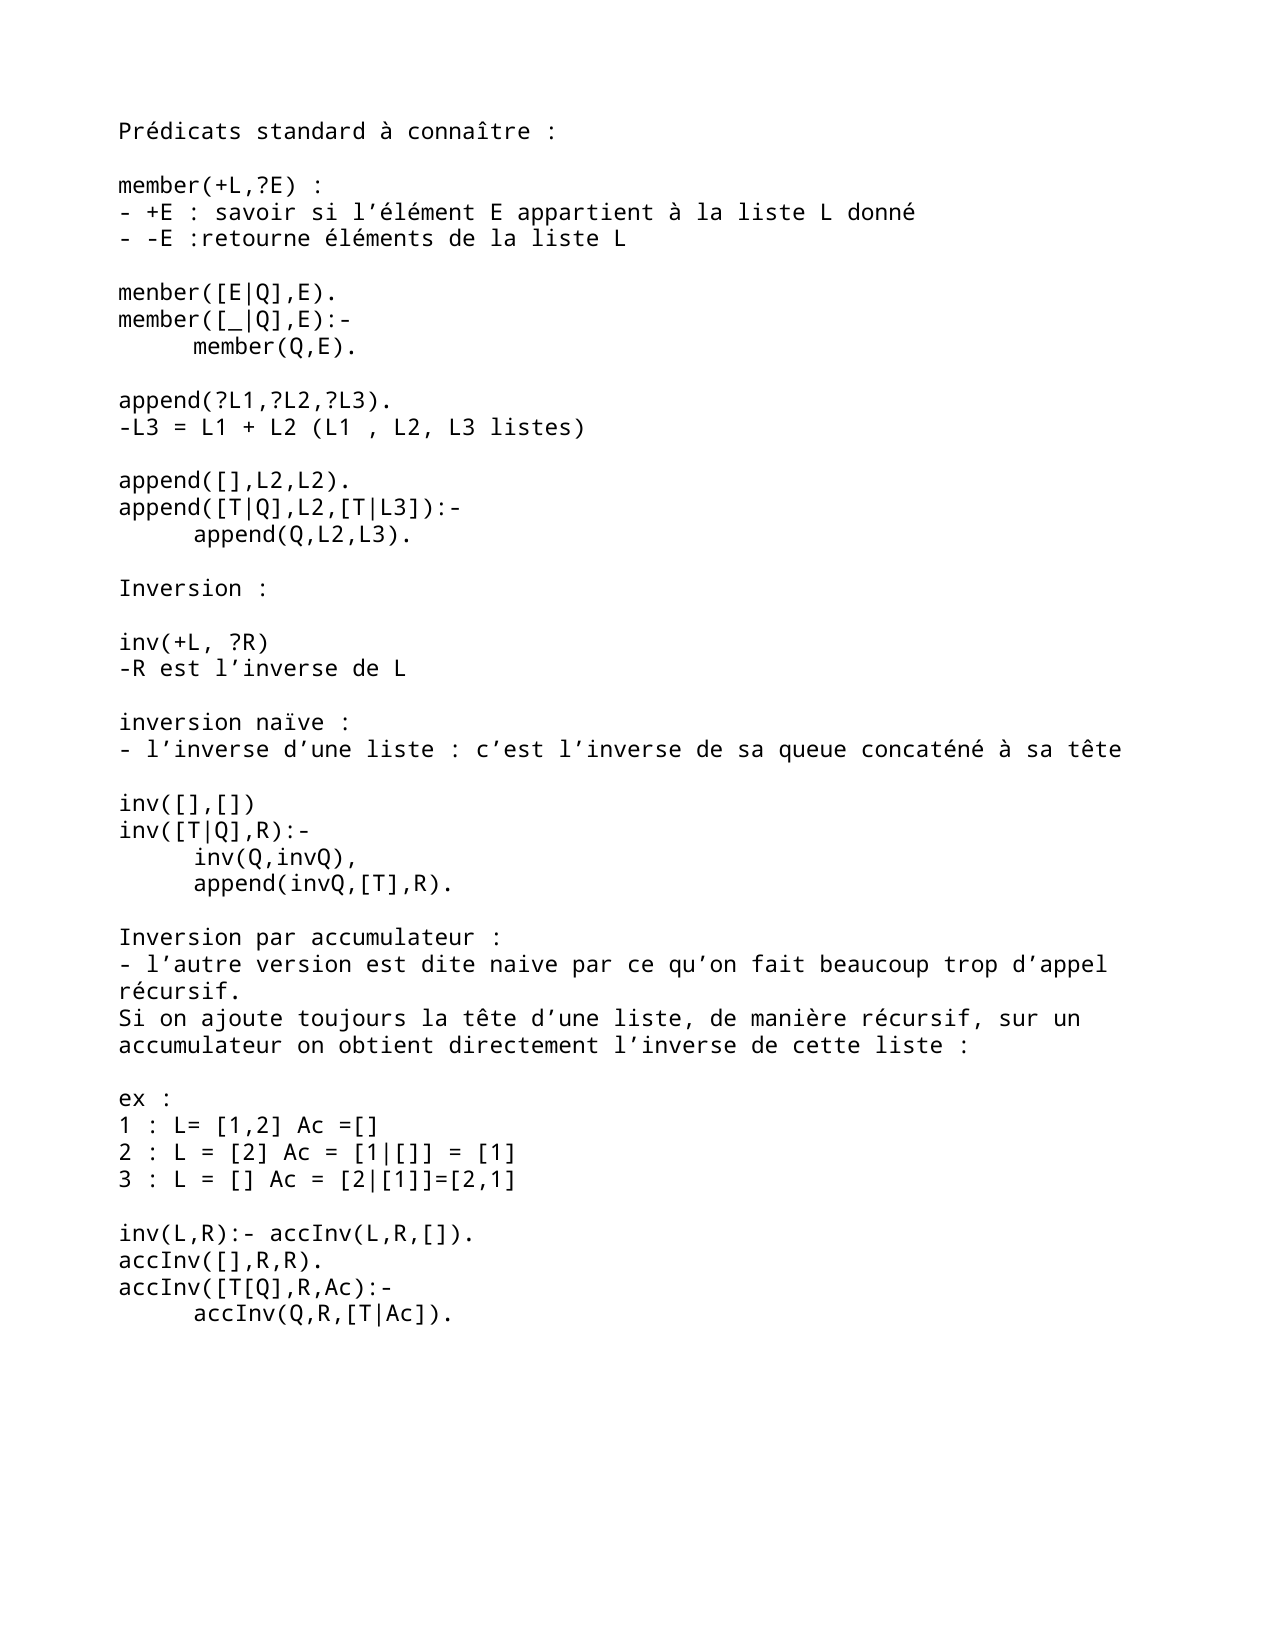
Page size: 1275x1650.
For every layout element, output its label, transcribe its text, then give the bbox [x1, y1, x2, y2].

text append(Q,L2,L3). [118, 521, 1157, 548]
text accInv([T[Q],R,Ac):- [118, 1274, 1157, 1301]
text ex : [118, 1086, 1157, 1112]
text member(Q,E). [118, 333, 1157, 360]
text inv(Q,invQ), [118, 844, 1157, 871]
text append([T|Q],L2,[T|L3]):- [118, 494, 1157, 521]
text -L3 = L1 + L2 (L1 , L2, L3 listes) [118, 414, 1157, 441]
text inversion naïve : [118, 709, 1157, 736]
text Prédicats standard à connaître : [118, 118, 1157, 145]
text -R est l’inverse de L [118, 656, 1157, 682]
text accInv([],R,R). [118, 1247, 1157, 1274]
text Inversion : [118, 575, 1157, 602]
text append(invQ,[T],R). [118, 871, 1157, 897]
text append(?L1,?L2,?L3). [118, 387, 1157, 414]
text accInv(Q,R,[T|Ac]). [118, 1301, 1157, 1327]
text - +E : savoir si l’élément E appartient à la liste L donné [118, 199, 1157, 226]
text - -E :retourne éléments de la liste L [118, 226, 1157, 252]
text - l’autre version est dite naive par ce qu’on fait beaucoup trop d’appel récursif. [118, 951, 1157, 1005]
text 2 : L = [2] Ac = [1|[]] = [1] [118, 1139, 1157, 1166]
text - l’inverse d’une liste : c’est l’inverse de sa queue concaténé à sa tête [118, 736, 1157, 763]
text menber([E|Q],E). [118, 279, 1157, 306]
text member([_|Q],E):- [118, 306, 1157, 333]
text inv([T|Q],R):- [118, 817, 1157, 844]
text inv([],[]) [118, 790, 1157, 817]
text 1 : L= [1,2] Ac =[] [118, 1112, 1157, 1139]
text Inversion par accumulateur : [118, 924, 1157, 951]
text append([],L2,L2). [118, 467, 1157, 494]
text inv(L,R):- accInv(L,R,[]). [118, 1220, 1157, 1247]
text Si on ajoute toujours la tête d’une liste, de manière récursif, sur un accumulateur on obtient directement l’inverse de cette liste : [118, 1005, 1157, 1059]
text 3 : L = [] Ac = [2|[1]]=[2,1] [118, 1166, 1157, 1193]
text member(+L,?E) : [118, 172, 1157, 199]
text inv(+L, ?R) [118, 629, 1157, 656]
